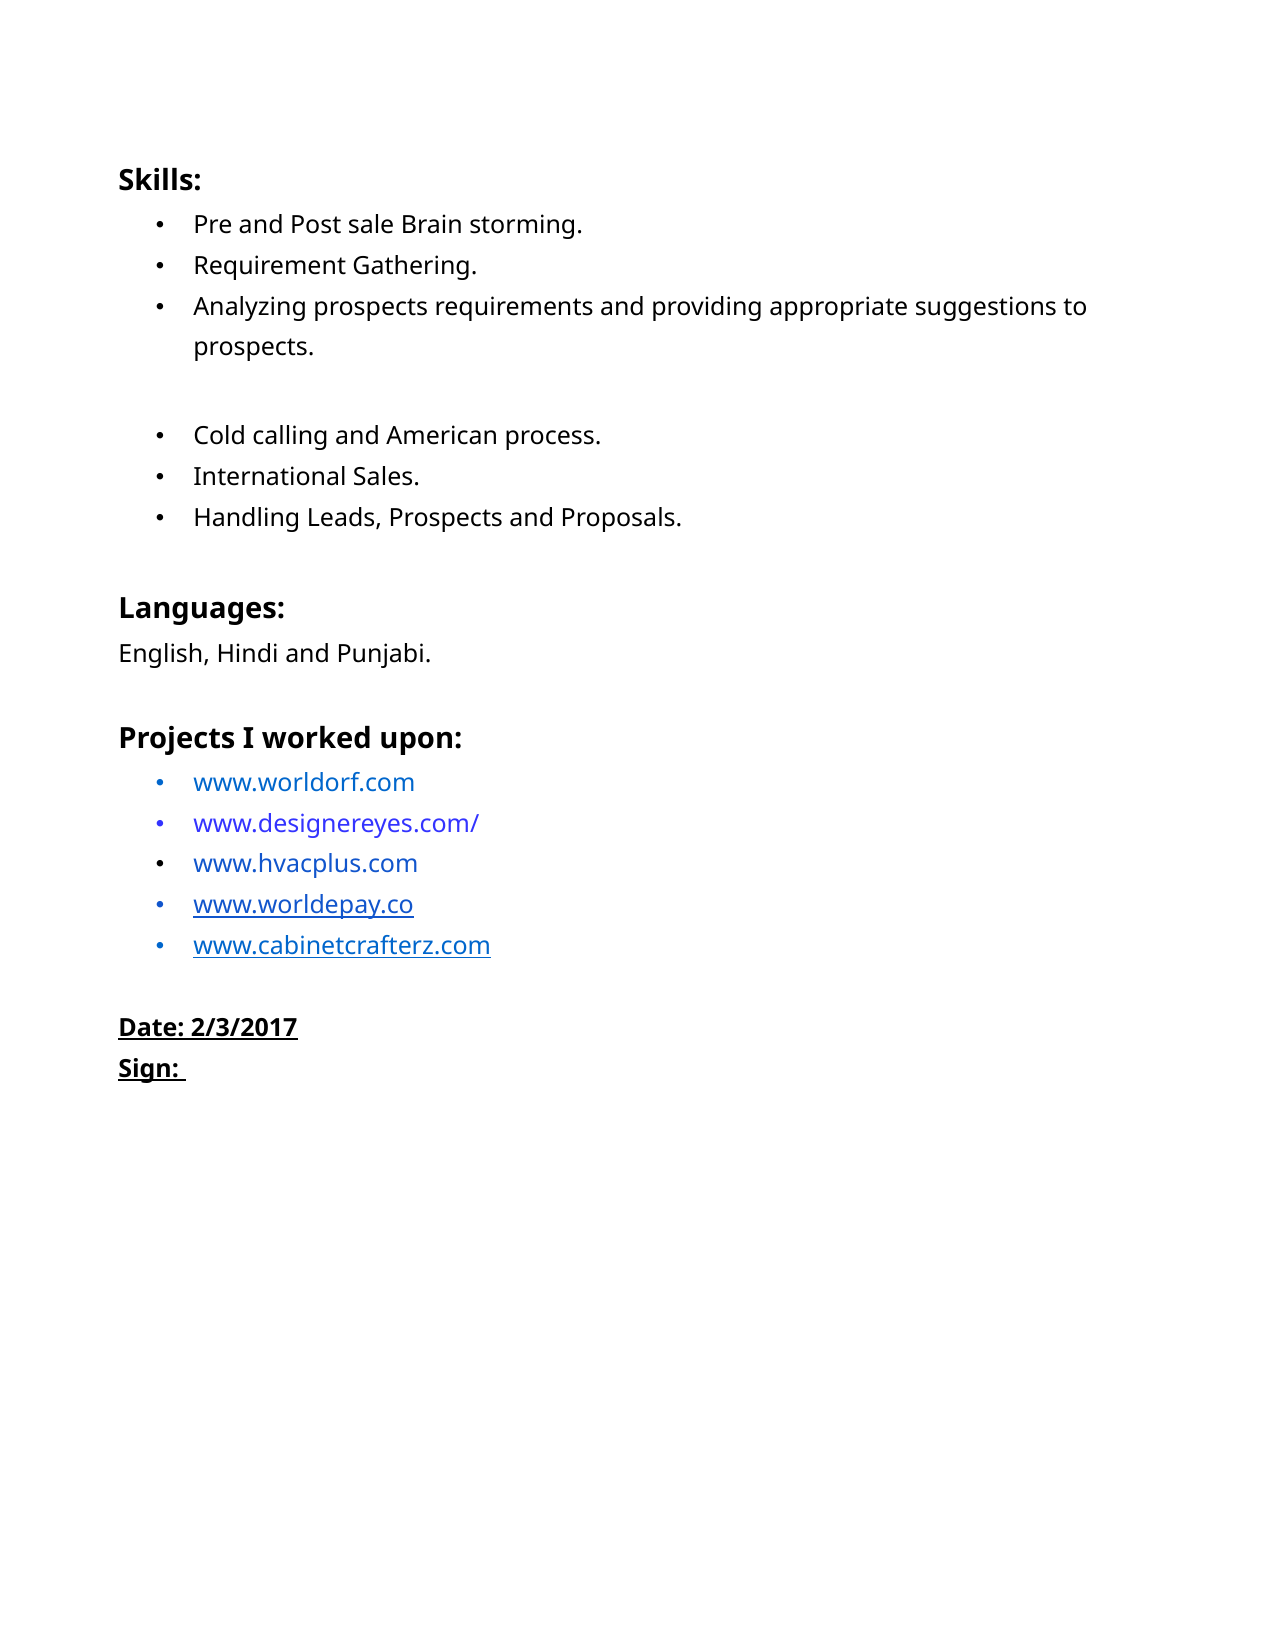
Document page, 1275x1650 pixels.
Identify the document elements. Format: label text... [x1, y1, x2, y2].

text English, Hindi and Punjabi. [118, 635, 1157, 710]
text Languages: [118, 588, 1157, 627]
list Handling Leads, Prospects and Proposals. [156, 499, 1157, 533]
list International Sales. [156, 458, 1157, 492]
text Projects I worked upon: [118, 717, 1157, 757]
list Pre and Post sale Brain storming. [156, 207, 1157, 241]
list www.worldepay.co [156, 887, 1157, 921]
list Analyzing prospects requirements and providing appropriate suggestions to prospects. [156, 288, 1157, 363]
list Cold calling and American process. [156, 417, 1157, 452]
list www.cabinetcrafterz.com [156, 928, 1157, 962]
list www.designereyes.com/ [156, 805, 1157, 839]
list www.hvacplus.com [156, 846, 1157, 880]
text Date: 2/3/2017 Sign: [118, 1009, 1157, 1084]
text Skills: [118, 159, 1157, 199]
list www.worldorf.com [156, 764, 1157, 798]
list Requirement Gathering. [156, 247, 1157, 281]
